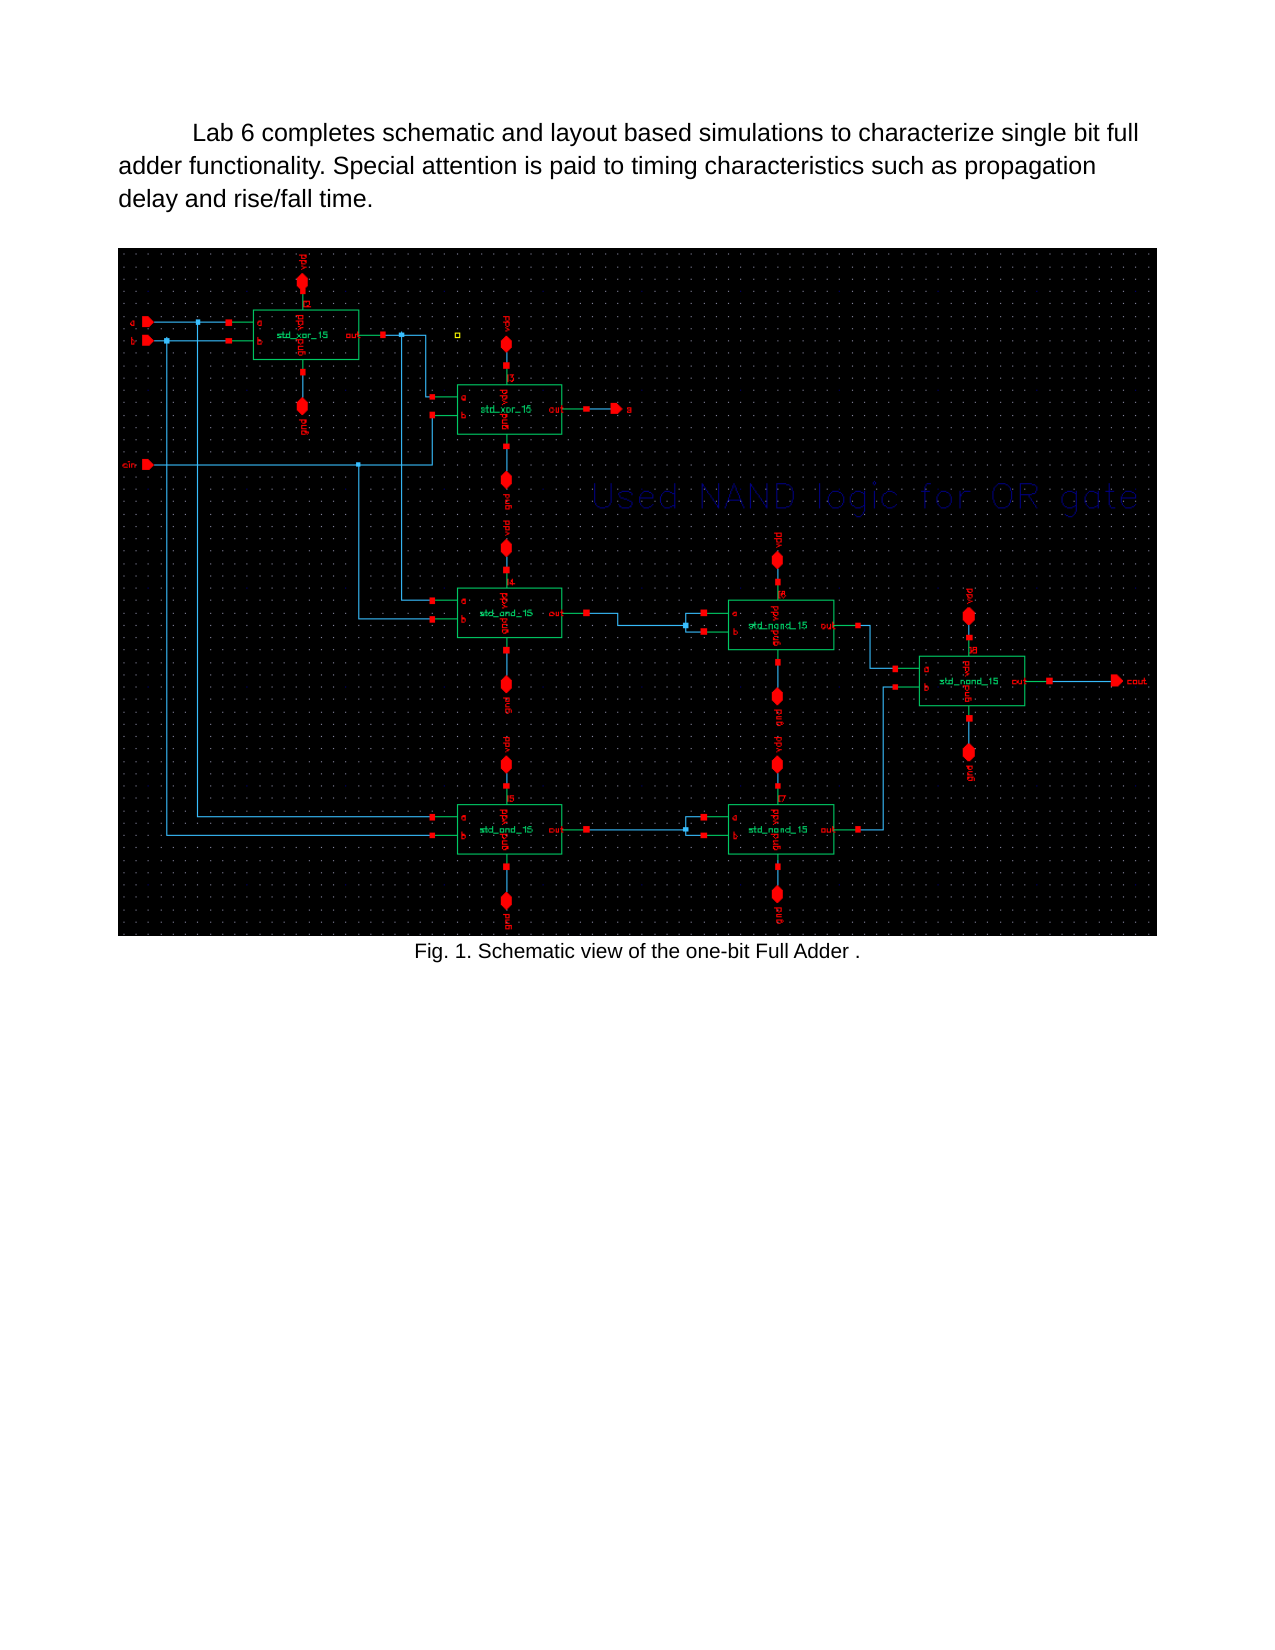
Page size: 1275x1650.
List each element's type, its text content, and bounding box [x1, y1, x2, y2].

picture [118, 248, 1157, 936]
text Lab 6 completes schematic and layout based simulations to characterize single bit full adder functionality. Special attention is paid to timing characteristics such as propagation delay and rise/fall time. [118, 118, 1157, 212]
text Fig. 1. Schematic view of the one-bit Full Adder . [118, 936, 1157, 963]
